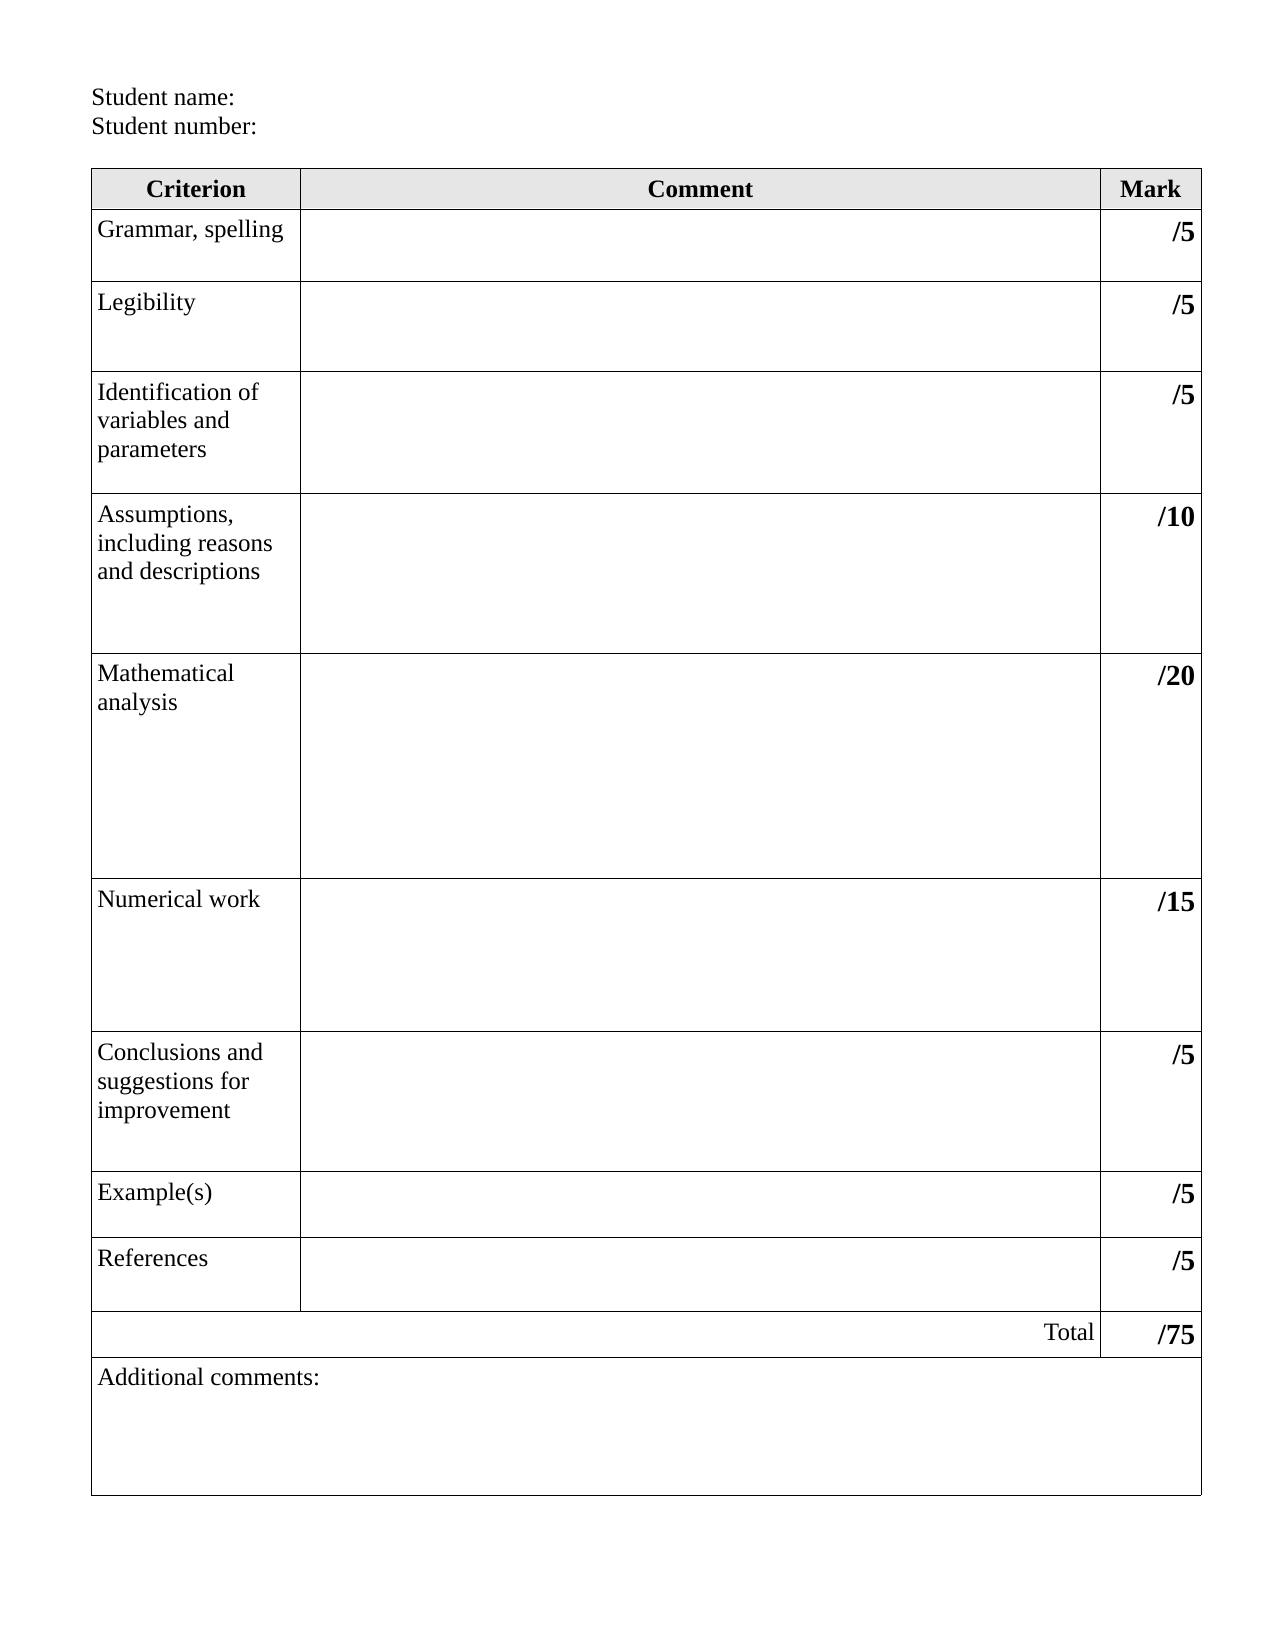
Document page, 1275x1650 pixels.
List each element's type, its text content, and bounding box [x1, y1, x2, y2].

table_cell [301, 879, 1100, 1031]
table_cell /5 [1101, 1172, 1201, 1237]
table_cell /5 [1101, 282, 1201, 371]
table_cell /15 [1101, 879, 1201, 1031]
table_cell /5 [1101, 1238, 1201, 1311]
table_cell Legibility [92, 282, 300, 371]
table_cell [301, 282, 1100, 371]
table_header Criterion [92, 169, 300, 208]
table_cell Numerical work [92, 879, 300, 1031]
table_cell Assumptions, including reasons and descriptions [92, 494, 300, 652]
table_cell Grammar, spelling [92, 210, 300, 281]
table_cell /5 [1101, 210, 1201, 281]
table_header Comment [301, 169, 1100, 208]
table_cell /20 [1101, 654, 1201, 878]
table_cell [301, 654, 1100, 878]
table_cell Example(s) [92, 1172, 300, 1237]
table_cell Conclusions and suggestions for improvement [92, 1032, 300, 1171]
table_cell Identification of variables and parameters [92, 372, 300, 493]
table_cell [301, 372, 1100, 493]
table_cell [301, 1238, 1100, 1311]
table_cell [301, 494, 1100, 652]
table_cell Mathematical analysis [92, 654, 300, 878]
table_cell [301, 1032, 1100, 1171]
table_cell References [92, 1238, 300, 1311]
table_cell [301, 1172, 1100, 1237]
text Student number: [91, 111, 1201, 139]
table_cell Additional comments: [92, 1358, 1201, 1495]
table_cell /10 [1101, 494, 1201, 652]
text Student name: [91, 82, 1201, 111]
table_cell /5 [1101, 1032, 1201, 1171]
table_header Mark [1101, 169, 1201, 208]
table_cell /75 [1101, 1312, 1201, 1357]
table_cell /5 [1101, 372, 1201, 493]
table_cell [301, 210, 1100, 281]
table_cell Total [92, 1312, 1100, 1357]
